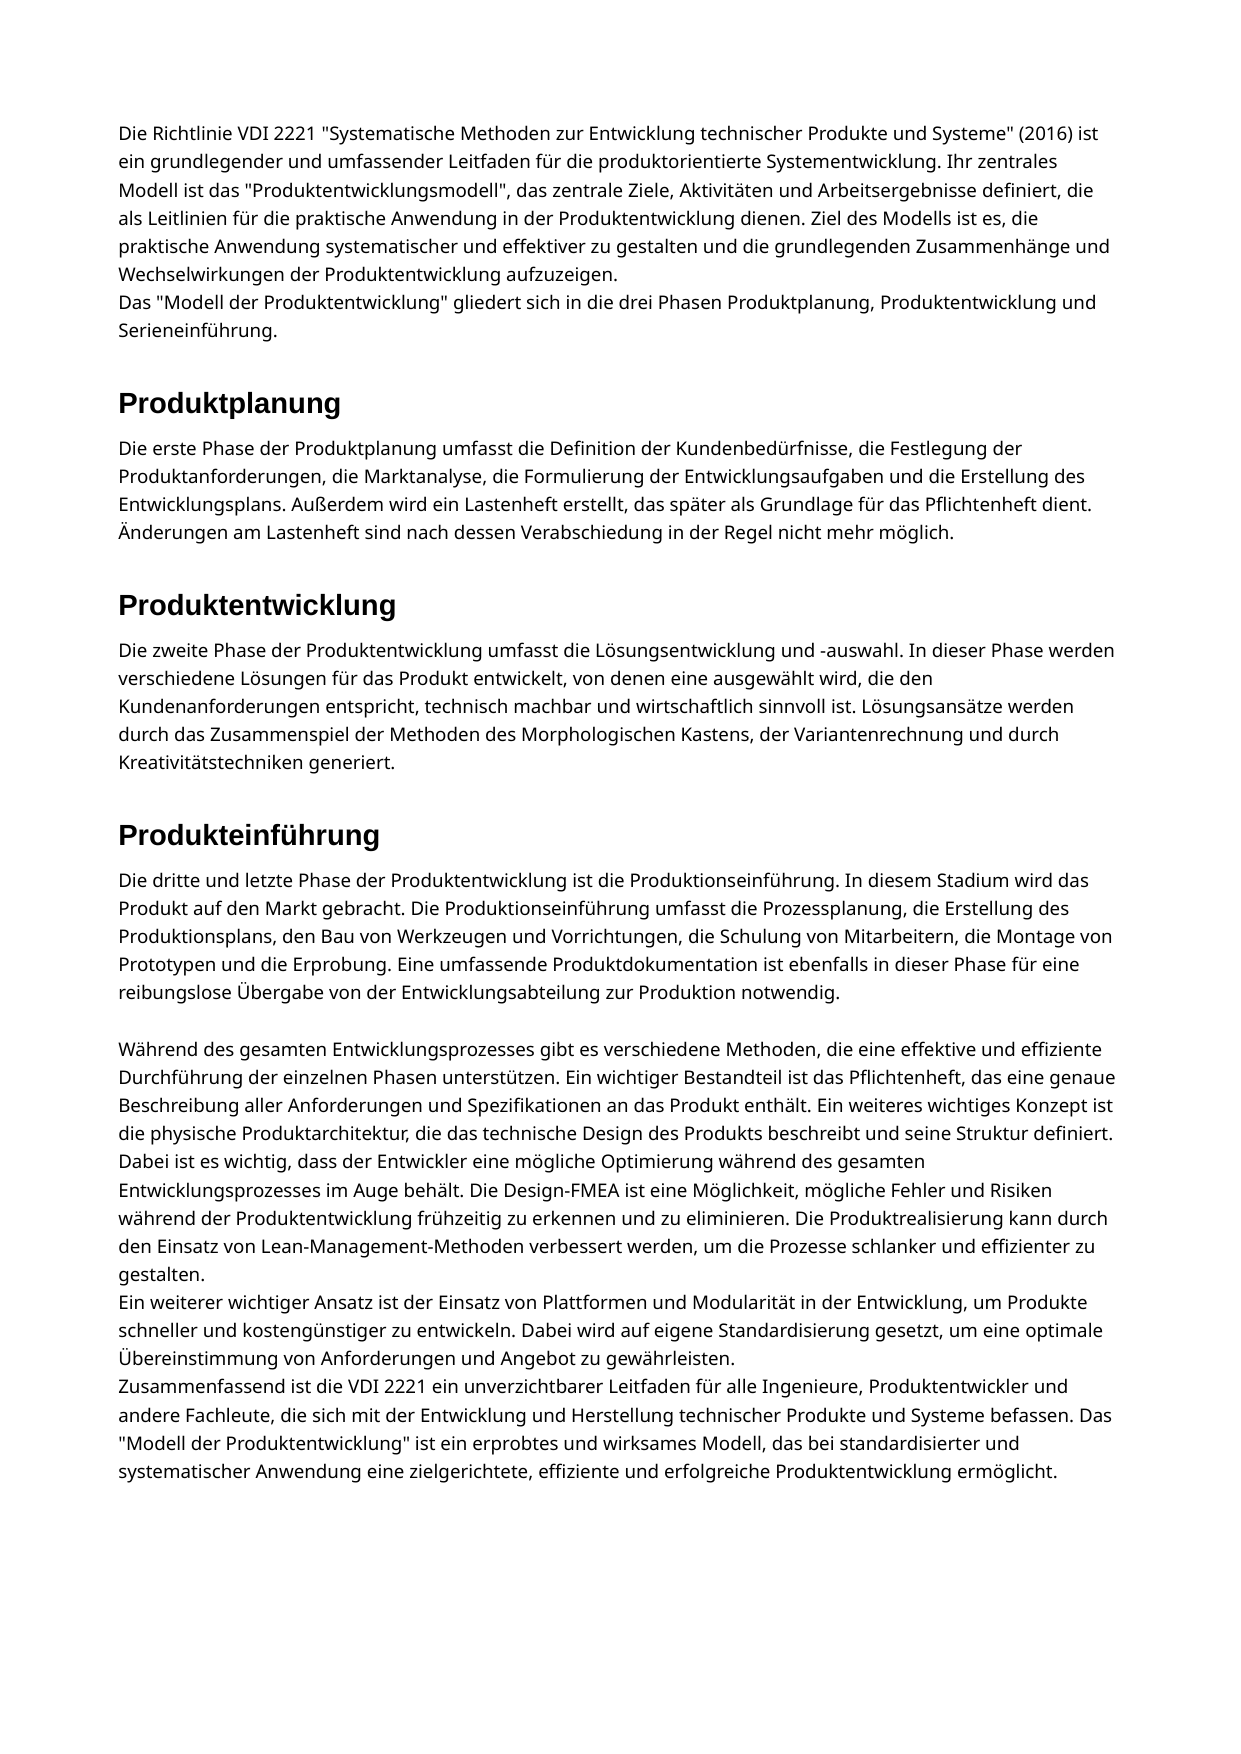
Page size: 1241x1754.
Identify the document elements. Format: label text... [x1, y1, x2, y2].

subtitle Produktplanung [118, 386, 1122, 420]
subtitle Produktentwicklung [118, 588, 1122, 622]
text Die dritte und letzte Phase der Produktentwicklung ist die Produktionseinführung. In diesem Stadium wird das Produkt auf den Markt gebracht. Die Produktionseinführung umfasst die Prozessplanung, die Erstellung des Produktionsplans, den Bau von Werkzeugen und Vorrichtungen, die Schulung von Mitarbeitern, die Montage von Prototypen und die Erprobung. Eine umfassende Produktdokumentation ist ebenfalls in dieser Phase für eine reibungslose Übergabe von der Entwicklungsabteilung zur Produktion notwendig. [118, 864, 1122, 1005]
text Die Richtlinie VDI 2221 "Systematische Methoden zur Entwicklung technischer Produkte und Systeme" (2016) ist ein grundlegender und umfassender Leitfaden für die produktorientierte Systementwicklung. Ihr zentrales Modell ist das "Produktentwicklungsmodell", das zentrale Ziele, Aktivitäten und Arbeitsergebnisse definiert, die als Leitlinien für die praktische Anwendung in der Produktentwicklung dienen. Ziel des Modells ist es, die praktische Anwendung systematischer und effektiver zu gestalten und die grundlegenden Zusammenhänge und Wechselwirkungen der Produktentwicklung aufzuzeigen. [118, 118, 1122, 287]
subtitle Produkteinführung [118, 818, 1122, 852]
text Während des gesamten Entwicklungsprozesses gibt es verschiedene Methoden, die eine effektive und effiziente Durchführung der einzelnen Phasen unterstützen. Ein wichtiger Bestandteil ist das Pflichtenheft, das eine genaue Beschreibung aller Anforderungen und Spezifikationen an das Produkt enthält. Ein weiteres wichtiges Konzept ist die physische Produktarchitektur, die das technische Design des Produkts beschreibt und seine Struktur definiert. Dabei ist es wichtig, dass der Entwickler eine mögliche Optimierung während des gesamten Entwicklungsprozesses im Auge behält. Die Design-FMEA ist eine Möglichkeit, mögliche Fehler und Risiken während der Produktentwicklung frühzeitig zu erkennen und zu eliminieren. Die Produktrealisierung kann durch den Einsatz von Lean-Management-Methoden verbessert werden, um die Prozesse schlanker und effizienter zu gestalten. [118, 1034, 1122, 1287]
text Zusammenfassend ist die VDI 2221 ein unverzichtbarer Leitfaden für alle Ingenieure, Produktentwickler und andere Fachleute, die sich mit der Entwicklung und Herstellung technischer Produkte und Systeme befassen. Das "Modell der Produktentwicklung" ist ein erprobtes und wirksames Modell, das bei standardisierter und systematischer Anwendung eine zielgerichtete, effiziente und erfolgreiche Produktentwicklung ermöglicht. [118, 1371, 1122, 1484]
text Das "Modell der Produktentwicklung" gliedert sich in die drei Phasen Produktplanung, Produktentwicklung und Serieneinführung. [118, 287, 1122, 343]
text Die erste Phase der Produktplanung umfasst die Definition der Kundenbedürfnisse, die Festlegung der Produktanforderungen, die Marktanalyse, die Formulierung der Entwicklungsaufgaben und die Erstellung des Entwicklungsplans. Außerdem wird ein Lastenheft erstellt, das später als Grundlage für das Pflichtenheft dient. Änderungen am Lastenheft sind nach dessen Verabschiedung in der Regel nicht mehr möglich. [118, 432, 1122, 545]
text Ein weiterer wichtiger Ansatz ist der Einsatz von Plattformen und Modularität in der Entwicklung, um Produkte schneller und kostengünstiger zu entwickeln. Dabei wird auf eigene Standardisierung gesetzt, um eine optimale Übereinstimmung von Anforderungen und Angebot zu gewährleisten. [118, 1287, 1122, 1371]
text Die zweite Phase der Produktentwicklung umfasst die Lösungsentwicklung und -auswahl. In dieser Phase werden verschiedene Lösungen für das Produkt entwickelt, von denen eine ausgewählt wird, die den Kundenanforderungen entspricht, technisch machbar und wirtschaftlich sinnvoll ist. Lösungsansätze werden durch das Zusammenspiel der Methoden des Morphologischen Kastens, der Variantenrechnung und durch Kreativitätstechniken generiert. [118, 634, 1122, 775]
